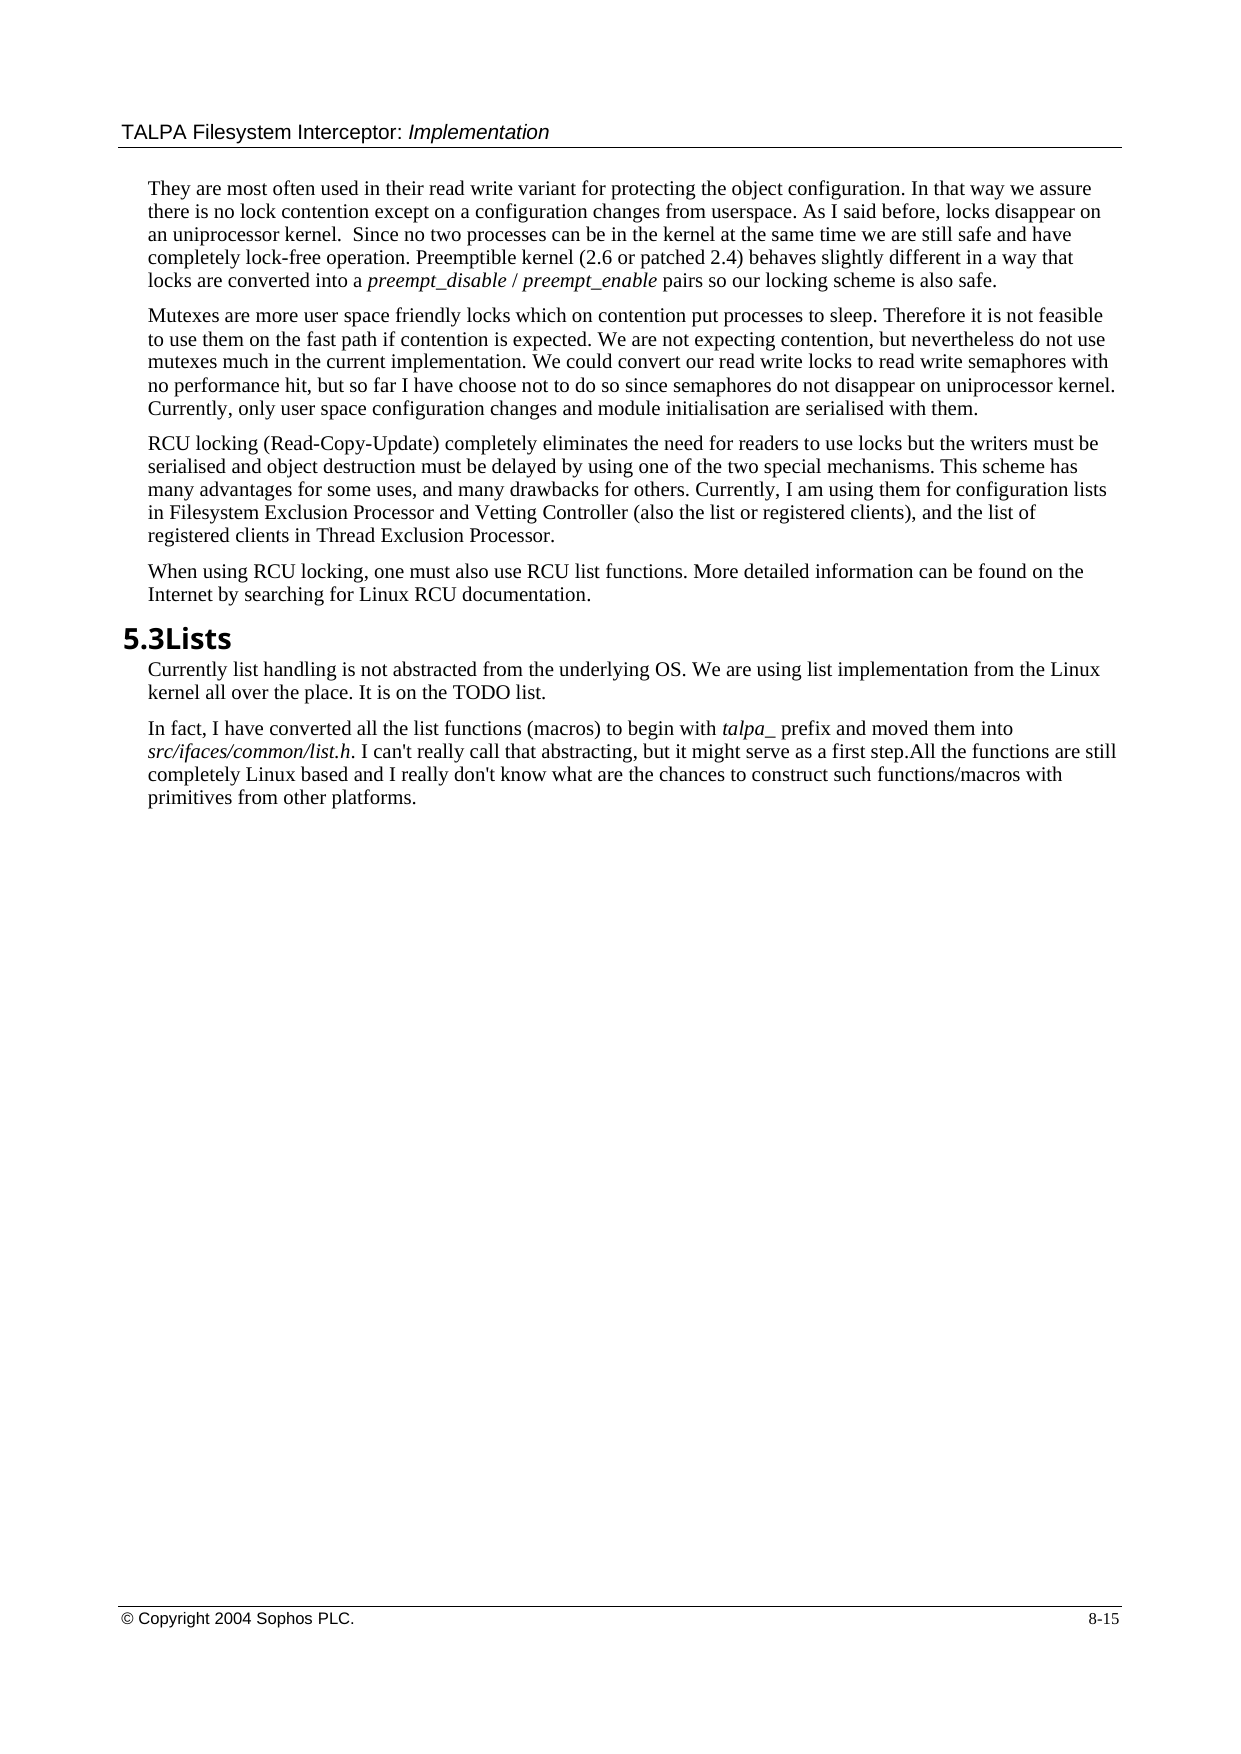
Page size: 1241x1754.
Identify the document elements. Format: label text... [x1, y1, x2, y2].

list Mutexes are more user space friendly locks which on contention put processes to sleep. Therefore it is not feasible to use them on the fast path if contention is expected. We are not expecting contention, but nevertheless do not use mutexes much in the current implementation. We could convert our read write locks to read write semaphores with no performance hit, but so far I have choose not to do so since semaphores do not disappear on uniprocessor kernel. Currently, only user space configuration changes and module initialisation are serialised with them. [118, 304, 1122, 419]
list In fact, I have converted all the list functions (macros) to begin with talpa_ prefix and moved them into src/ifaces/common/list.h. I can't really call that abstracting, but it might serve as a first step.All the functions are still completely Linux based and I really don't know what are the chances to construct such functions/macros with primitives from other platforms. [118, 716, 1122, 808]
list When using RCU locking, one must also use RCU list functions. More detailed information can be found on the Internet by searching for Linux RCU documentation. [118, 559, 1122, 606]
list They are most often used in their read write variant for protecting the object configuration. In that way we assure there is no lock contention except on a configuration changes from userspace. As I said before, locks disappear on an uniprocessor kernel. Since no two processes can be in the kernel at the same time we are still safe and have completely lock-free operation. Preemptible kernel (2.6 or patched 2.4) behaves slightly different in a way that locks are converted into a preempt_disable / preempt_enable pairs so our locking scheme is also safe. [118, 177, 1122, 292]
list Currently list handling is not abstracted from the underlying OS. We are using list implementation from the Linux kernel all over the place. It is on the TODO list. [118, 658, 1122, 704]
list RCU locking (Read-Copy-Update) completely eliminates the need for readers to use locks but the writers must be serialised and object destruction must be delayed by using one of the two special mechanisms. This scheme has many advantages for some uses, and many drawbacks for others. Currently, I am using them for configuration lists in Filesystem Exclusion Processor and Vetting Controller (also the list or registered clients), and the list of registered clients in Thread Exclusion Processor. [118, 432, 1122, 547]
subtitle Lists [123, 618, 1122, 658]
